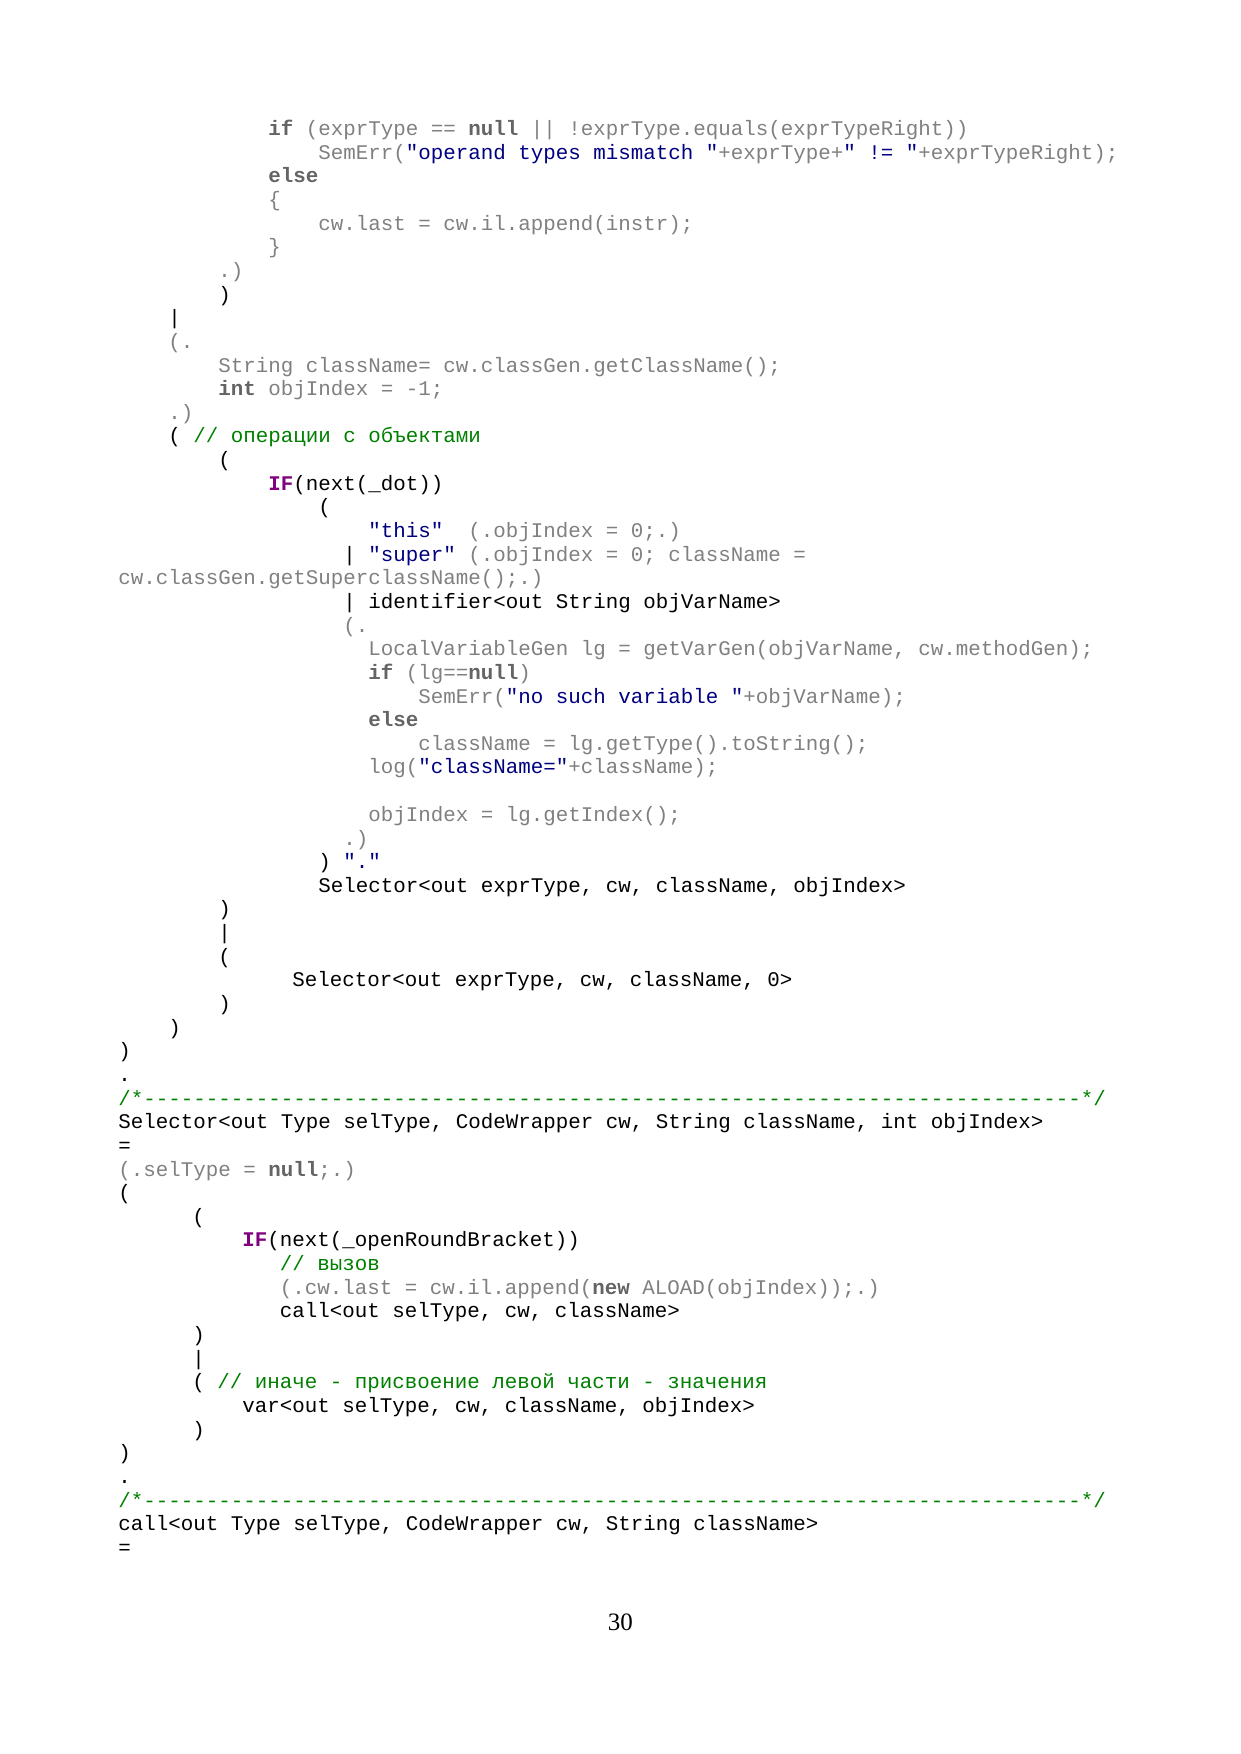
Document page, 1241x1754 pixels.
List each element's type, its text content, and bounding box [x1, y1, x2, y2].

text ( [118, 1206, 1122, 1229]
text ( // иначе - присвоение левой части - значения [118, 1371, 1122, 1395]
text IF(next(_dot)) [118, 473, 1122, 496]
text ( [118, 496, 1122, 520]
text | [118, 307, 1122, 331]
text . [118, 1064, 1122, 1088]
text /*---------------------------------------------------------------------------*/ [118, 1489, 1122, 1513]
text .) [118, 402, 1122, 426]
text ( [118, 946, 1122, 969]
text ) "." [118, 851, 1122, 875]
text String className= cw.classGen.getClassName(); [118, 354, 1122, 378]
text (. [118, 615, 1122, 638]
text ) [118, 1419, 1122, 1442]
text } [118, 236, 1122, 260]
text (. [118, 331, 1122, 354]
text else [118, 709, 1122, 733]
text IF(next(_openRoundBracket)) [118, 1229, 1122, 1253]
text Selector<out exprType, cw, className, objIndex> [118, 875, 1122, 898]
text ( [118, 1182, 1122, 1206]
text objIndex = lg.getIndex(); [118, 804, 1122, 827]
text ) [118, 1442, 1122, 1466]
text SemErr("operand types mismatch "+exprType+" != "+exprTypeRight); [118, 142, 1122, 165]
text | [118, 922, 1122, 946]
text (.selType = null;.) [118, 1158, 1122, 1182]
text log("className="+className); [118, 757, 1122, 780]
text "this" (.objIndex = 0;.) [118, 520, 1122, 544]
text cw.last = cw.il.append(instr); [118, 213, 1122, 236]
text if (lg==null) [118, 662, 1122, 686]
text Selector<out Type selType, CodeWrapper cw, String className, int objIndex> [118, 1111, 1122, 1135]
text SemErr("no such variable "+objVarName); [118, 686, 1122, 709]
text ) [118, 898, 1122, 922]
text ) [118, 1040, 1122, 1064]
text call<out Type selType, CodeWrapper cw, String className> [118, 1513, 1122, 1537]
text if (exprType == null || !exprType.equals(exprTypeRight)) [118, 118, 1122, 142]
text ) [118, 1017, 1122, 1040]
text var<out selType, cw, className, objIndex> [118, 1395, 1122, 1419]
text = [118, 1135, 1122, 1158]
text | "super" (.objIndex = 0; className = cw.classGen.getSuperclassName();.) [118, 544, 1122, 591]
text = [118, 1537, 1122, 1561]
text .) [118, 827, 1122, 851]
text /*---------------------------------------------------------------------------*/ [118, 1088, 1122, 1111]
text { [118, 189, 1122, 213]
text LocalVariableGen lg = getVarGen(objVarName, cw.methodGen); [118, 638, 1122, 662]
text (.cw.last = cw.il.append(new ALOAD(objIndex));.) [118, 1277, 1122, 1300]
text | identifier<out String objVarName> [118, 591, 1122, 615]
text int objIndex = -1; [118, 378, 1122, 402]
text ( [118, 449, 1122, 473]
text ) [118, 284, 1122, 307]
text ( // операции с объектами [118, 426, 1122, 449]
text else [118, 165, 1122, 189]
text className = lg.getType().toString(); [118, 733, 1122, 757]
text ) [118, 1324, 1122, 1348]
text // вызов [118, 1253, 1122, 1277]
text ) [118, 993, 1122, 1017]
text . [118, 1466, 1122, 1489]
text Selector<out exprType, cw, className, 0> [118, 969, 1122, 993]
text call<out selType, cw, className> [118, 1300, 1122, 1324]
text | [118, 1348, 1122, 1371]
text .) [118, 260, 1122, 284]
